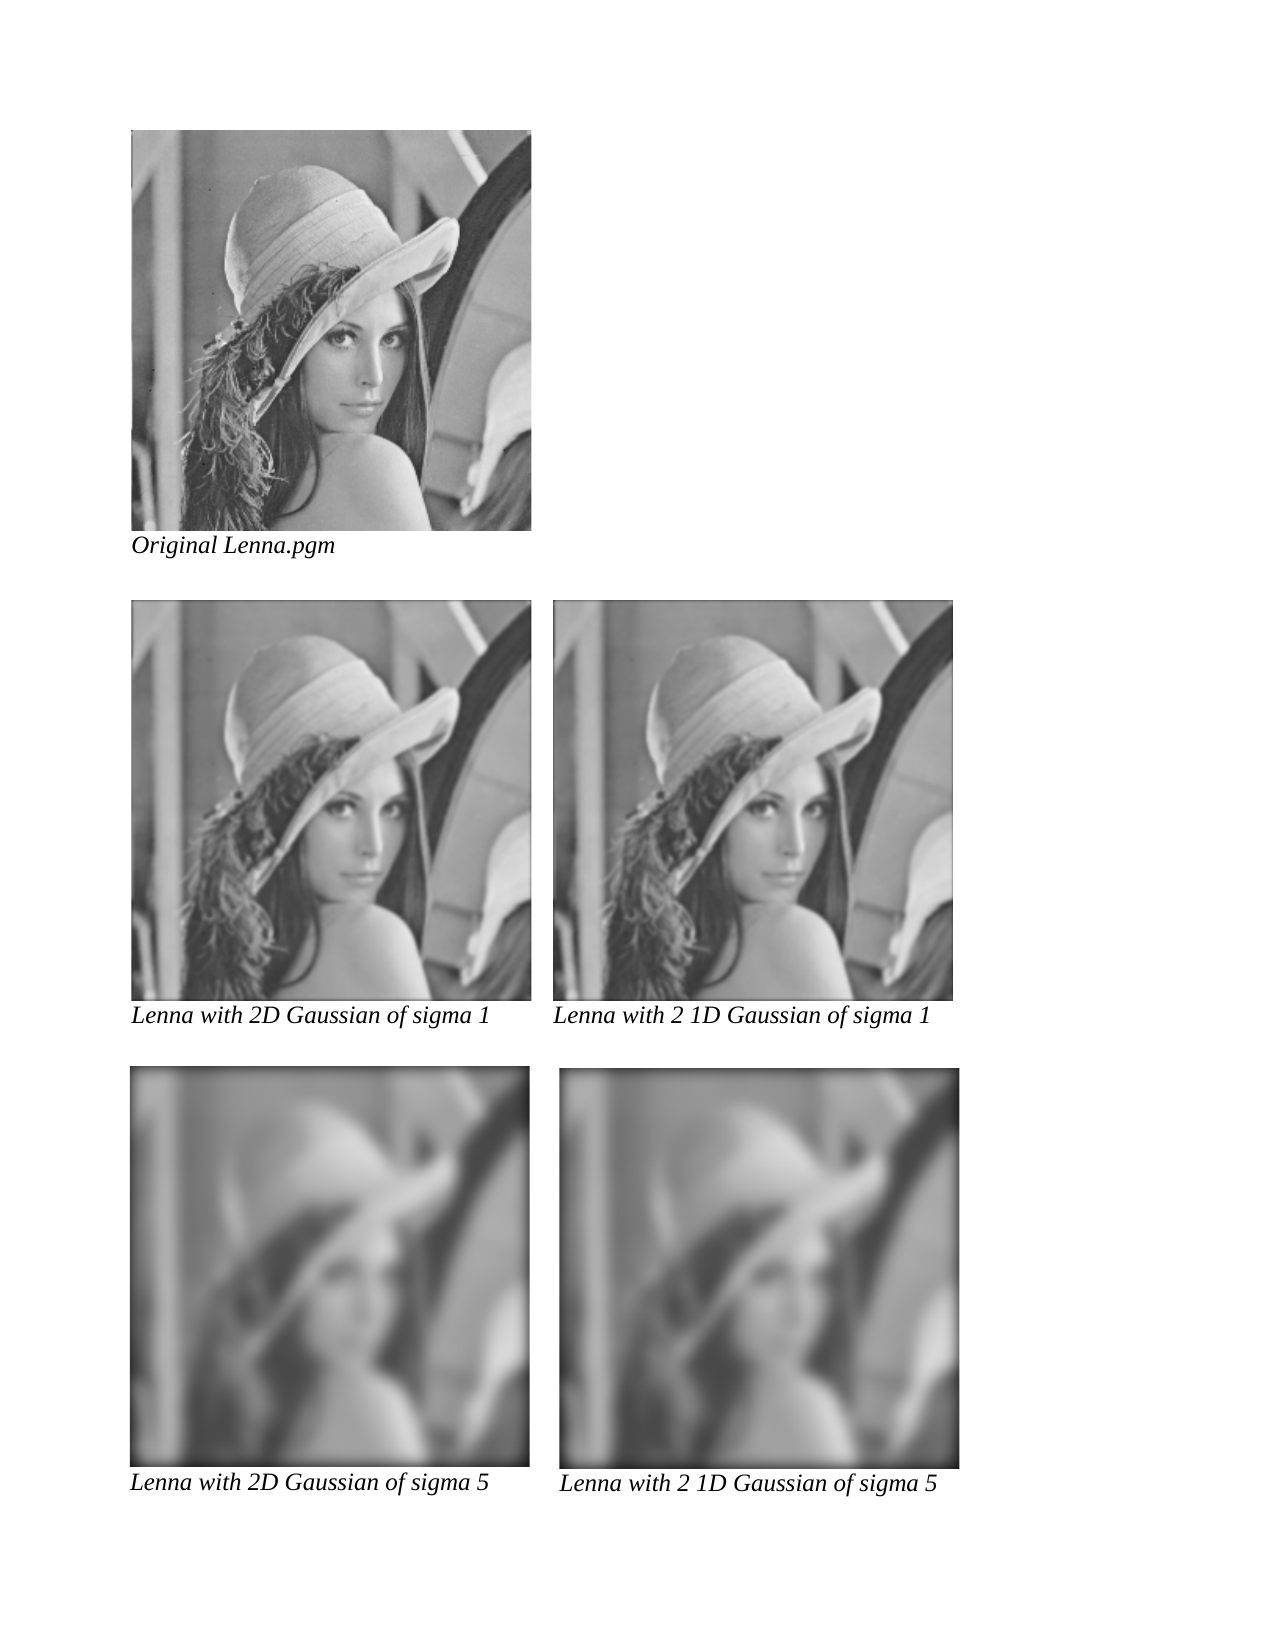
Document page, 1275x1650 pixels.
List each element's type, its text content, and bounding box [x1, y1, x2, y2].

text Lenna with 2D Gaussian of sigma 5 [130, 1467, 530, 1495]
text Lenna with 2D Gaussian of sigma 1 [131, 1001, 531, 1029]
picture [553, 600, 953, 1001]
picture [131, 600, 532, 1001]
picture [559, 1068, 960, 1469]
picture [129, 1066, 530, 1467]
picture [131, 130, 532, 531]
text Lenna with 2 1D Gaussian of sigma 1 [553, 1001, 953, 1029]
text Original Lenna.pgm [131, 531, 531, 559]
text Lenna with 2 1D Gaussian of sigma 5 [559, 1469, 959, 1497]
